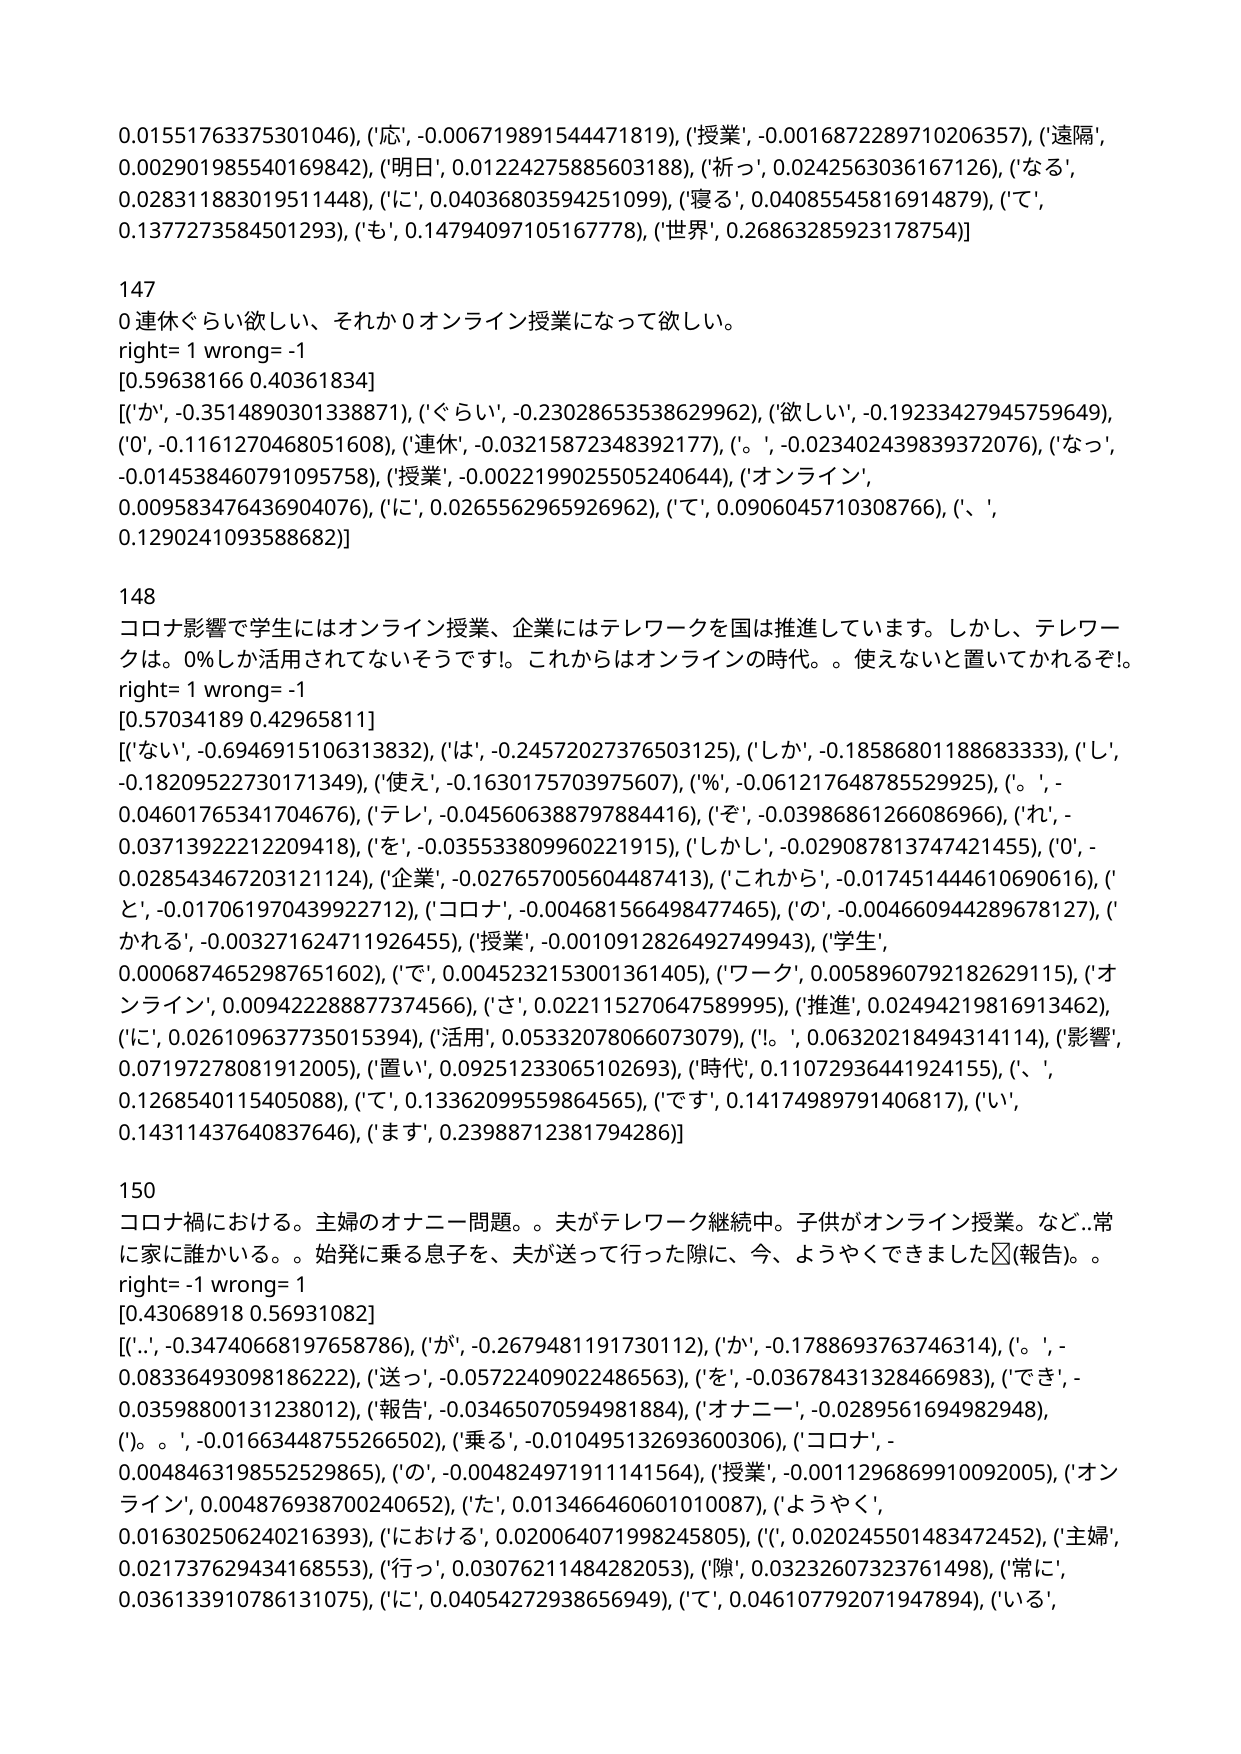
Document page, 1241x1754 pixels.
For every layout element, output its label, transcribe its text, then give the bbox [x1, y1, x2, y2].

text 147 [118, 274, 1122, 304]
text right= 1 wrong= -1 [118, 674, 1122, 704]
text [('ない', -0.6946915106313832), ('は', -0.24572027376503125), ('しか', -0.18586801188683333), ('し', -0.18209522730171349), ('使え', -0.1630175703975607), ('%', -0.061217648785529925), ('。', -0.04601765341704676), ('テレ', -0.045606388797884416), ('ぞ', -0.03986861266086966), ('れ', -0.03713922212209418), ('を', -0.035533809960221915), ('しかし', -0.029087813747421455), ('0', -0.028543467203121124), ('企業', -0.027657005604487413), ('これから', -0.017451444610690616), ('と', -0.017061970439922712), ('コロナ', -0.004681566498477465), ('の', -0.004660944289678127), ('かれる', -0.003271624711926455), ('授業', -0.0010912826492749943), ('学生', 0.0006874652987651602), ('で', 0.0045232153001361405), ('ワーク', 0.0058960792182629115), ('オンライン', 0.009422288877374566), ('さ', 0.022115270647589995), ('推進', 0.02494219816913462), ('に', 0.026109637735015394), ('活用', 0.05332078066073079), ('!。', 0.06320218494314114), ('影響', 0.07197278081912005), ('置い', 0.09251233065102693), ('時代', 0.11072936441924155), ('、', 0.1268540115405088), ('て', 0.13362099559864565), ('です', 0.14174989791406817), ('い', 0.14311437640837646), ('ます', 0.23988712381794286)] [118, 733, 1122, 1147]
text 150 [118, 1175, 1122, 1205]
text -0.01551763375301046), ('応', -0.006719891544471819), ('授業', -0.0016872289710206357), ('遠隔', 0.002901985540169842), ('明日', 0.01224275885603188), ('祈っ', 0.0242563036167126), ('なる', 0.028311883019511448), ('に', 0.04036803594251099), ('寝る', 0.04085545816914879), ('て', 0.1377273584501293), ('も', 0.14794097105167778), ('世界', 0.26863285923178754)] [118, 118, 1122, 245]
text right= -1 wrong= 1 [118, 1269, 1122, 1298]
text [0.59638166 0.40361834] [118, 365, 1122, 395]
text [0.57034189 0.42965811] [118, 704, 1122, 733]
text [0.43068918 0.56931082] [118, 1298, 1122, 1328]
text right= 1 wrong= -1 [118, 336, 1122, 365]
text 0連休ぐらい欲しい、それか0オンライン授業になって欲しい。 [118, 304, 1122, 336]
text [('..', -0.34740668197658786), ('が', -0.2679481191730112), ('か', -0.1788693763746314), ('。', -0.08336493098186222), ('送っ', -0.05722409022486563), ('を', -0.03678431328466983), ('でき', -0.03598800131238012), ('報告', -0.03465070594981884), ('オナニー', -0.0289561694982948), (')。。', -0.01663448755266502), ('乗る', -0.010495132693600306), ('コロナ', -0.0048463198552529865), ('の', -0.004824971911141564), ('授業', -0.0011296869910092005), ('オンライン', 0.004876938700240652), ('た', 0.013466460601010087), ('ようやく', 0.016302506240216393), ('における', 0.020064071998245805), ('(', 0.020245501483472452), ('主婦', 0.021737629434168553), ('行っ', 0.03076211484282053), ('隙', 0.03232607323761498), ('常に', 0.036133910786131075), ('に', 0.04054272938656949), ('て', 0.046107792071947894), ('いる', [118, 1328, 1122, 1614]
text コロナ影響で学生にはオンライン授業、企業にはテレワークを国は推進しています。しかし、テレワークは。0%しか活用されてないそうです!。これからはオンラインの時代。。使えないと置いてかれるぞ!。 [118, 611, 1122, 674]
text 148 [118, 581, 1122, 611]
text [('か', -0.3514890301338871), ('ぐらい', -0.23028653538629962), ('欲しい', -0.19233427945759649), ('0', -0.1161270468051608), ('連休', -0.03215872348392177), ('。', -0.023402439839372076), ('なっ', -0.014538460791095758), ('授業', -0.0022199025505240644), ('オンライン', 0.009583476436904076), ('に', 0.0265562965926962), ('て', 0.0906045710308766), ('、', 0.1290241093588682)] [118, 395, 1122, 552]
text コロナ禍における。主婦のオナニー問題。。夫がテレワーク継続中。子供がオンライン授業。など..常に家に誰かいる。。始発に乗る息子を、夫が送って行った隙に、今、ようやくできました🎈(報告)。。 [118, 1205, 1122, 1269]
